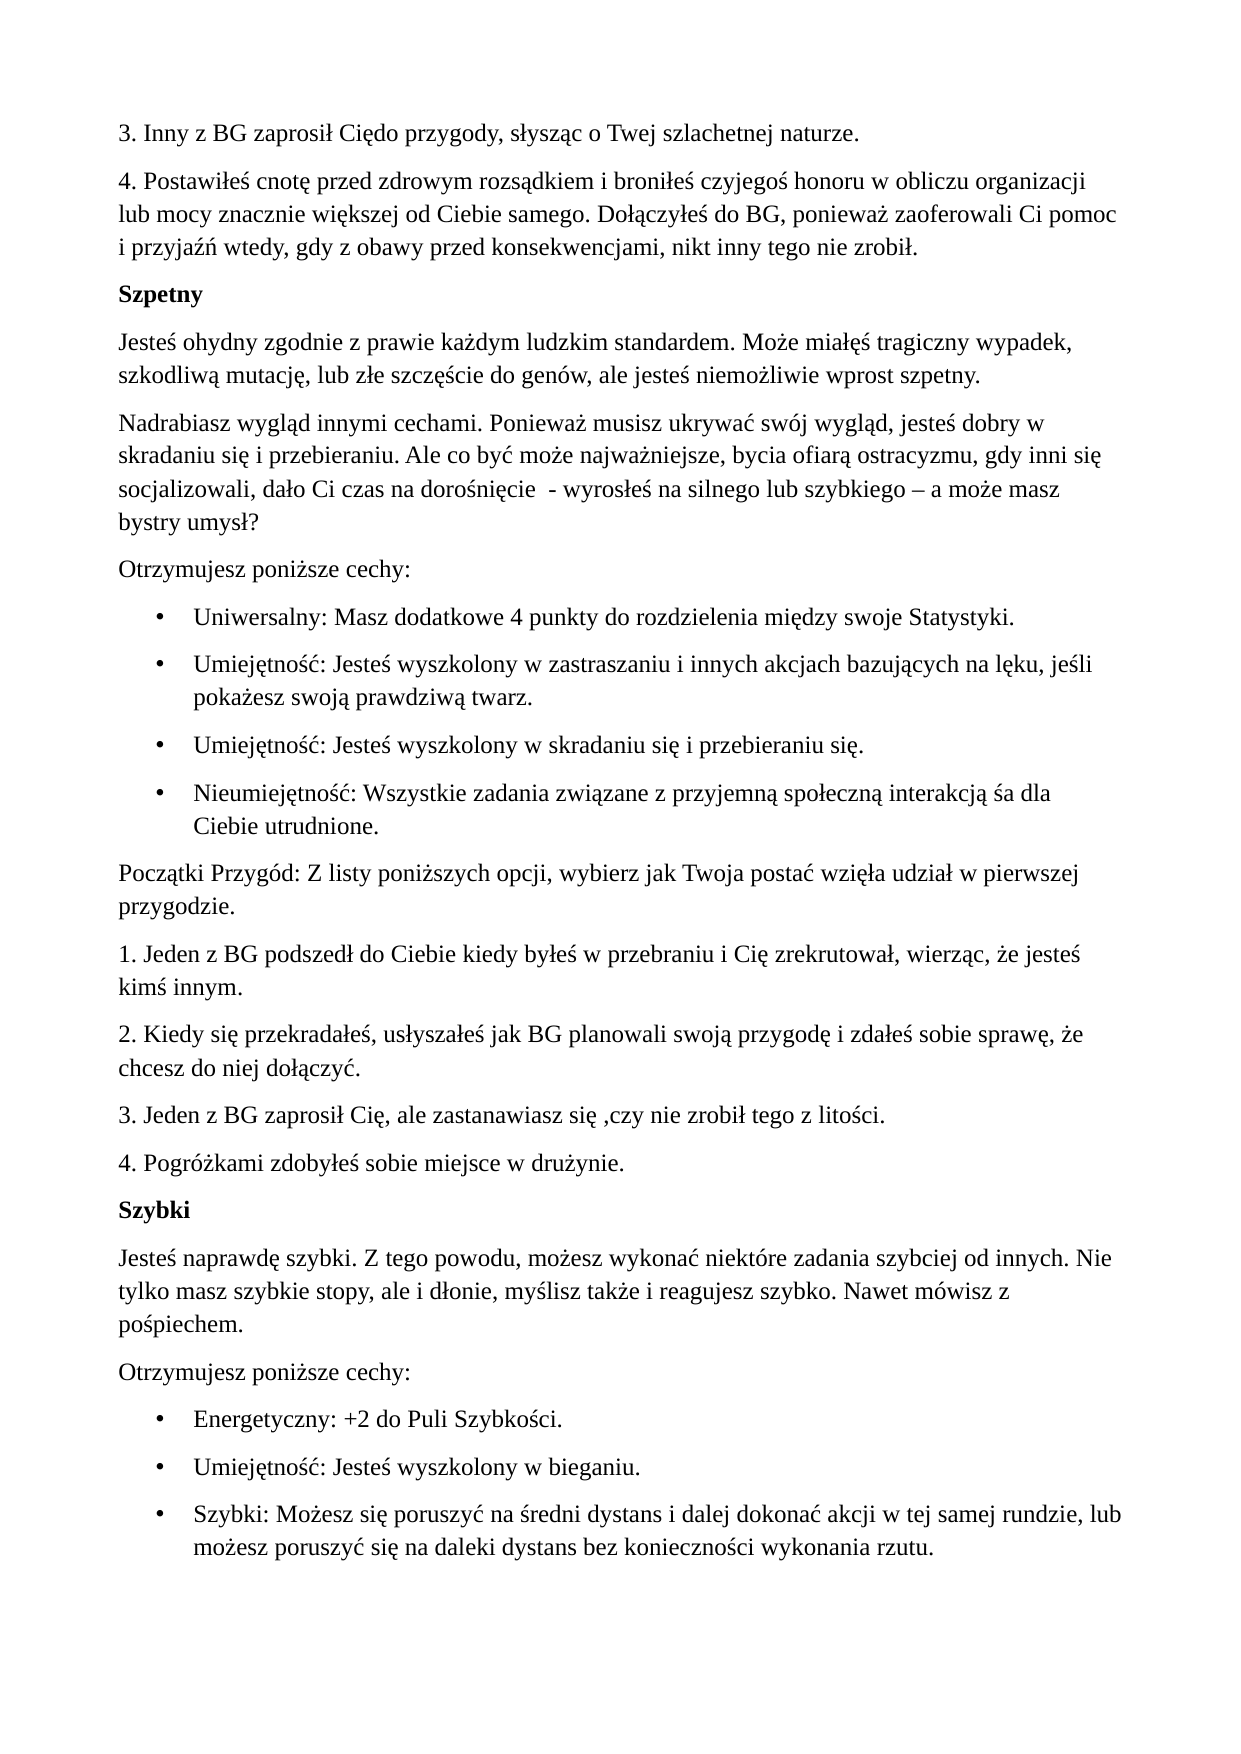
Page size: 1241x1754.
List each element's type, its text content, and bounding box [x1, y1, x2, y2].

text 1. Jeden z BG podszedł do Ciebie kiedy byłeś w przebraniu i Cię zrekrutował, wierząc, że jesteś kimś innym. [118, 939, 1122, 1001]
text Szybki [118, 1195, 1122, 1224]
text 3. Jeden z BG zaprosił Cię, ale zastanawiasz się ,czy nie zrobił tego z litości. [118, 1100, 1122, 1129]
text 3. Inny z BG zaprosił Ciędo przygody, słysząc o Twej szlachetnej naturze. [118, 118, 1122, 147]
list Energetyczny: +2 do Puli Szybkości. [156, 1404, 1122, 1433]
list Uniwersalny: Masz dodatkowe 4 punkty do rozdzielenia między swoje Statystyki. [156, 602, 1122, 631]
text Szpetny [118, 279, 1122, 308]
list Nieumiejętność: Wszystkie zadania związane z przyjemną społeczną interakcją śa dla Ciebie utrudnione. [156, 778, 1122, 839]
list Szybki: Możesz się poruszyć na średni dystans i dalej dokonać akcji w tej samej rundzie, lub możesz poruszyć się na daleki dystans bez konieczności wykonania rzutu. [156, 1499, 1122, 1561]
list Umiejętność: Jesteś wyszkolony w bieganiu. [156, 1452, 1122, 1481]
text Jesteś naprawdę szybki. Z tego powodu, możesz wykonać niektóre zadania szybciej od innych. Nie tylko masz szybkie stopy, ale i dłonie, myślisz także i reagujesz szybko. Nawet mówisz z pośpiechem. [118, 1243, 1122, 1338]
list Umiejętność: Jesteś wyszkolony w skradaniu się i przebieraniu się. [156, 730, 1122, 759]
text Początki Przygód: Z listy poniższych opcji, wybierz jak Twoja postać wzięła udział w pierwszej przygodzie. [118, 858, 1122, 920]
list Umiejętność: Jesteś wyszkolony w zastraszaniu i innych akcjach bazujących na lęku, jeśli pokażesz swoją prawdziwą twarz. [156, 649, 1122, 711]
text Nadrabiasz wygląd innymi cechami. Ponieważ musisz ukrywać swój wygląd, jesteś dobry w skradaniu się i przebieraniu. Ale co być może najważniejsze, bycia ofiarą ostracyzmu, gdy inni się socjalizowali, dało Ci czas na dorośnięcie - wyrosłeś na silnego lub szybkiego – a może masz bystry umysł? [118, 408, 1122, 535]
text 4. Pogróżkami zdobyłeś sobie miejsce w drużynie. [118, 1148, 1122, 1177]
text Jesteś ohydny zgodnie z prawie każdym ludzkim standardem. Może miałęś tragiczny wypadek, szkodliwą mutację, lub złe szczęście do genów, ale jesteś niemożliwie wprost szpetny. [118, 327, 1122, 389]
text 4. Postawiłeś cnotę przed zdrowym rozsądkiem i broniłeś czyjegoś honoru w obliczu organizacji lub mocy znacznie większej od Ciebie samego. Dołączyłeś do BG, ponieważ zaoferowali Ci pomoc i przyjaźń wtedy, gdy z obawy przed konsekwencjami, nikt inny tego nie zrobił. [118, 166, 1122, 261]
text Otrzymujesz poniższe cechy: [118, 1357, 1122, 1385]
text Otrzymujesz poniższe cechy: [118, 554, 1122, 583]
text 2. Kiedy się przekradałeś, usłyszałeś jak BG planowali swoją przygodę i zdałeś sobie sprawę, że chcesz do niej dołączyć. [118, 1019, 1122, 1081]
